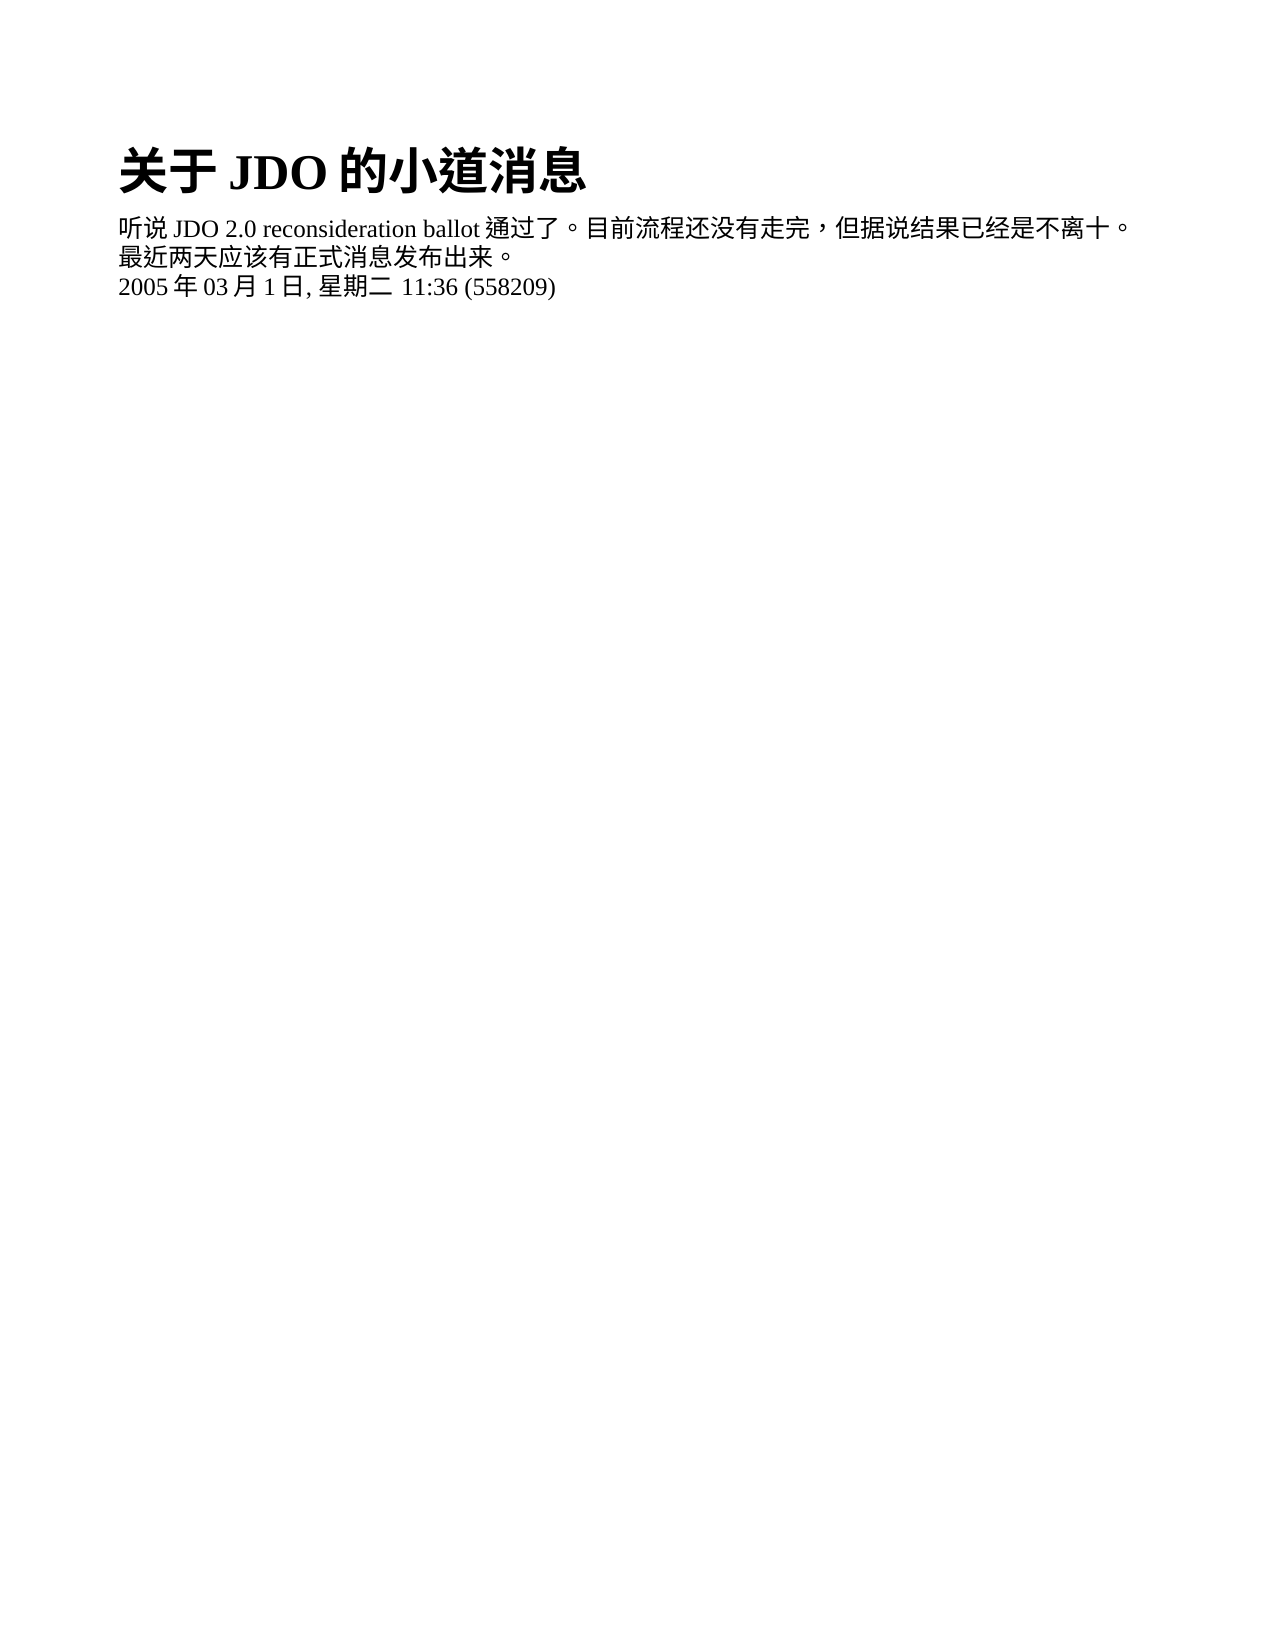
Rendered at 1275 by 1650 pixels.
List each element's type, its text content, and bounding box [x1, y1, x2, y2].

text 听说JDO 2.0 reconsideration ballot通过了。目前流程还没有走完，但据说结果已经是不离十。最近两天应该有正式消息发布出来。 [118, 214, 1157, 272]
subtitle 关于JDO的小道消息 [118, 143, 1157, 201]
text 2005年03月1日, 星期二 11:36 (558209) [118, 272, 1157, 301]
